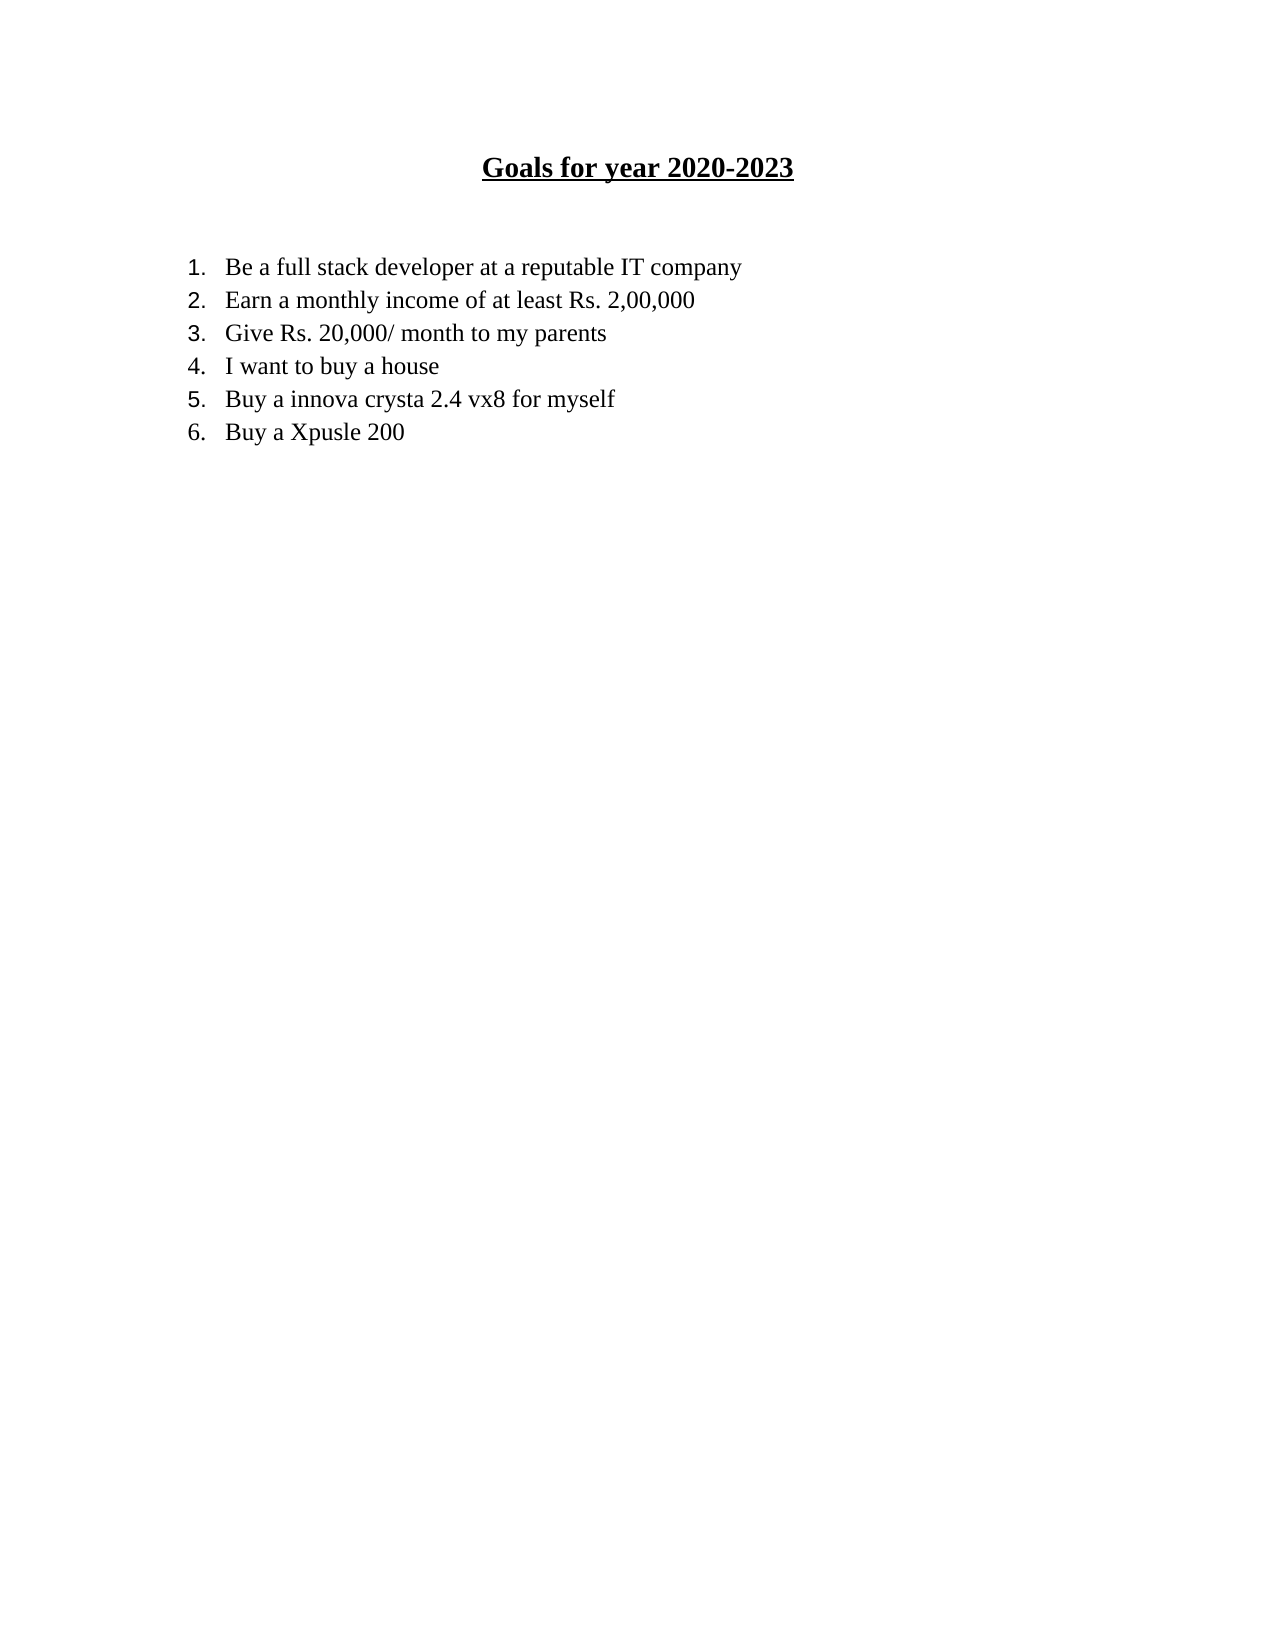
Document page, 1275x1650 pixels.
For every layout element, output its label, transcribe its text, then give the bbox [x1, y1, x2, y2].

list Give Rs. 20,000/ month to my parents [187, 318, 1125, 347]
text Goals for year 2020-2023 [150, 150, 1125, 183]
list Be a full stack developer at a reputable IT company [187, 252, 1125, 281]
list I want to buy a house [187, 351, 1125, 379]
list Earn a monthly income of at least Rs. 2,00,000 [187, 285, 1125, 313]
list Buy a innova crysta 2.4 vx8 for myself [187, 384, 1125, 413]
list Buy a Xpusle 200 [187, 417, 1125, 446]
